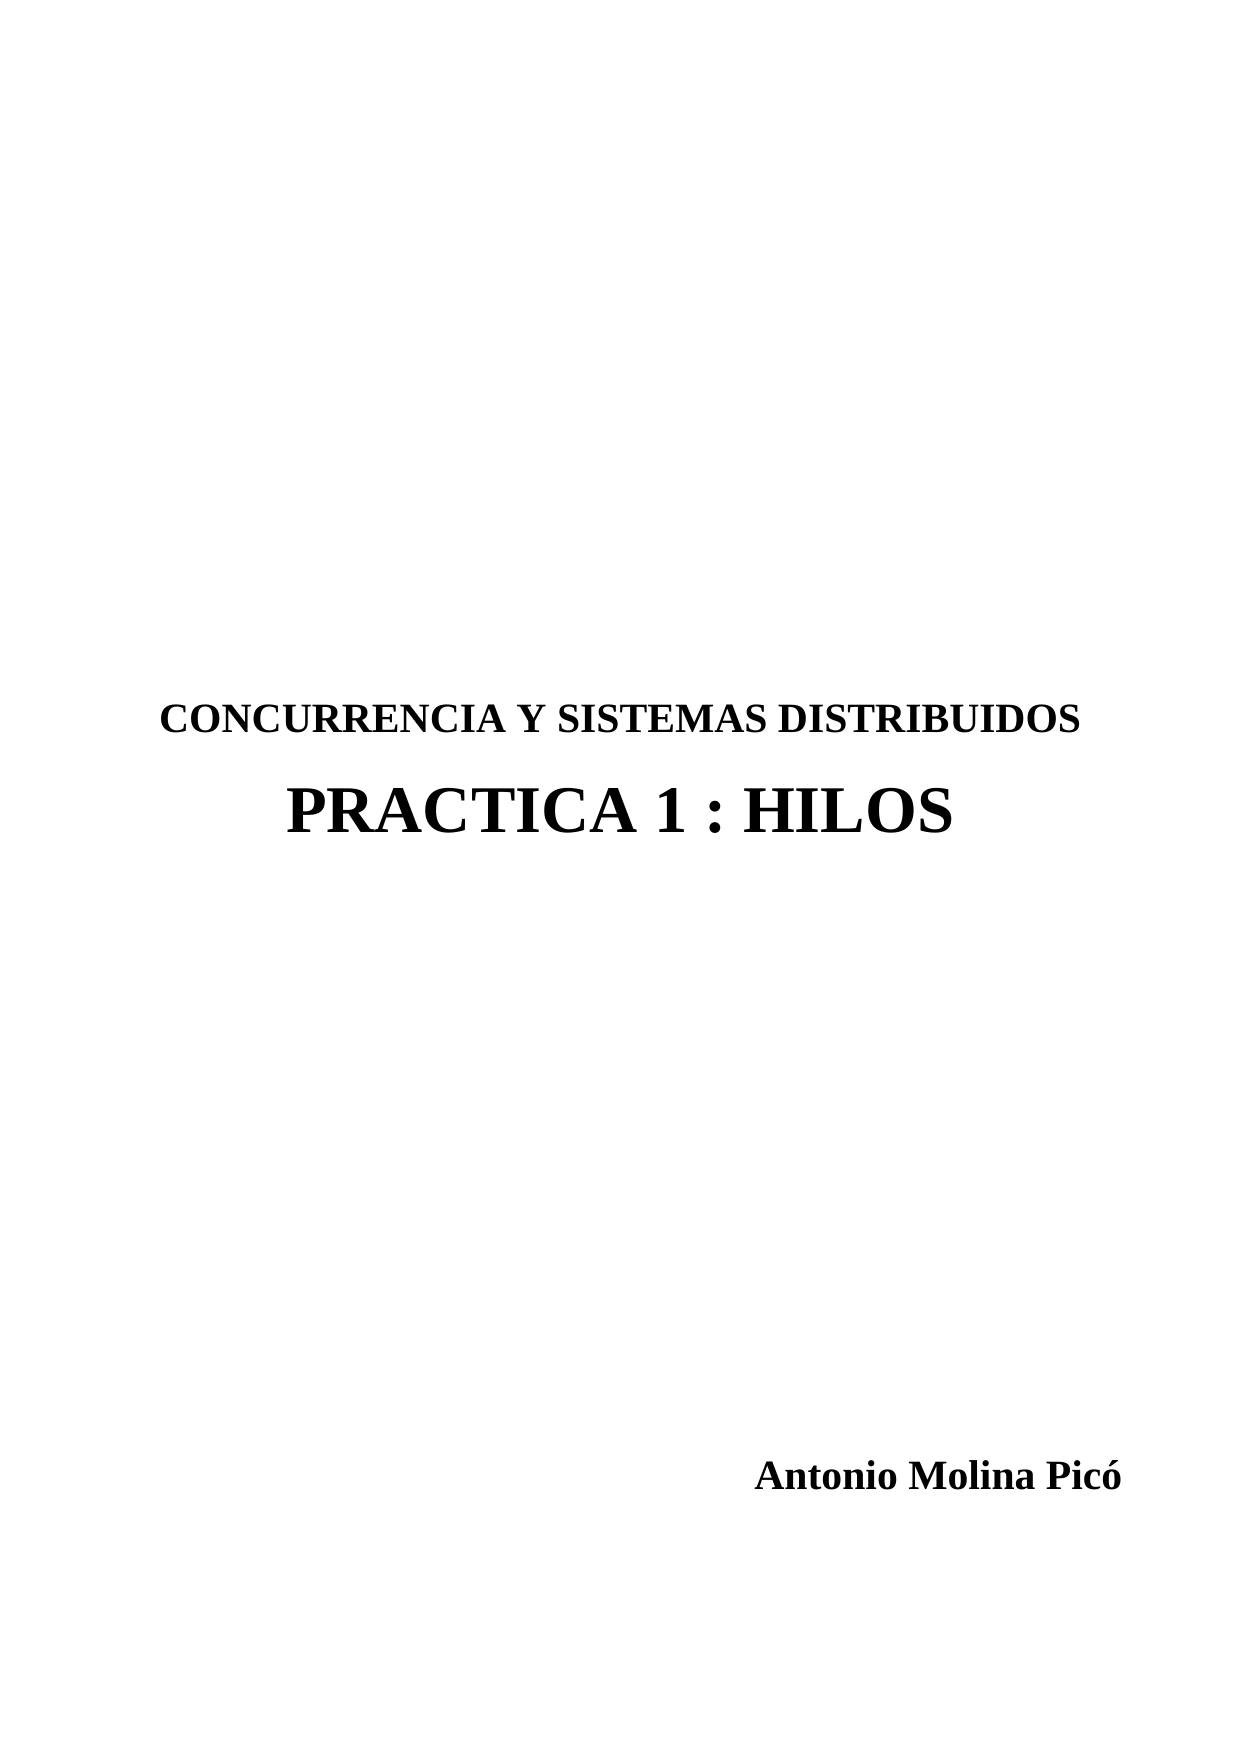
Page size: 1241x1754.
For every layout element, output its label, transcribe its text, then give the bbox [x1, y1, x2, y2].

text CONCURRENCIA Y SISTEMAS DISTRIBUIDOS [118, 693, 1122, 741]
text Antonio Molina Picó [118, 1450, 1122, 1498]
text PRACTICA 1 : HILOS [118, 770, 1122, 846]
